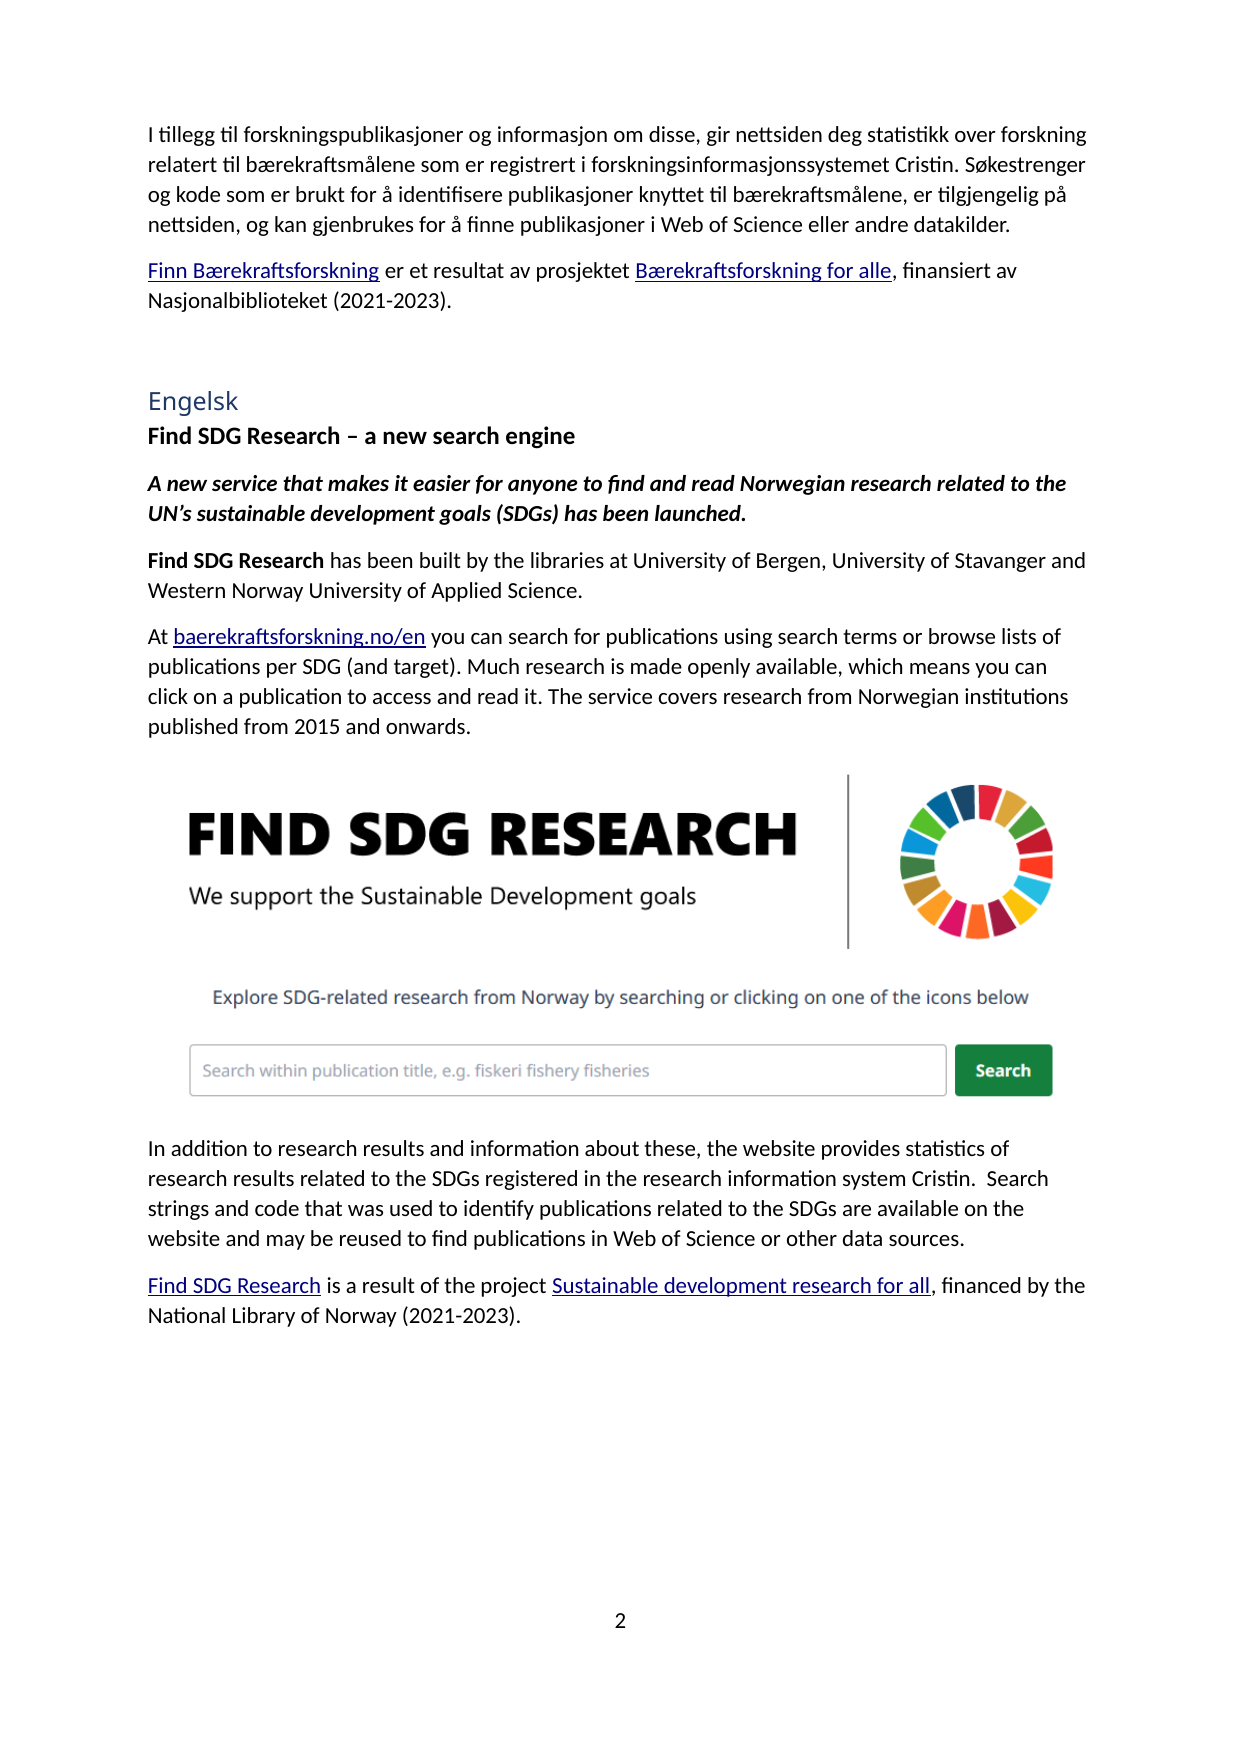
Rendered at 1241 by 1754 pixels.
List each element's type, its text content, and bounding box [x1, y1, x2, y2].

text Find SDG Research has been built by the libraries at University of Bergen, University of Stavanger and Western Norway University of Applied Science. [148, 546, 1093, 604]
text Find SDG Research is a result of the project Sustainable development research for all, financed by the National Library of Norway (2021-2023). [148, 1271, 1093, 1329]
text At baerekraftsforskning.no/en you can search for publications using search terms or browse lists of publications per SDG (and target). Much research is made openly available, which means you can click on a publication to access and read it. The service covers research from Norwegian institutions published from 2015 and onwards. [148, 622, 1093, 740]
text Finn Bærekraftsforskning er et resultat av prosjektet Bærekraftsforskning for alle, finansiert av Nasjonalbiblioteket (2021-2023). [148, 257, 1093, 314]
text In addition to research results and information about these, the website provides statistics of research results related to the SDGs registered in the research information system Cristin. Search strings and code that was used to identify publications related to the SDGs are available on the website and may be reused to find publications in Web of Science or other data sources. [148, 1134, 1093, 1252]
text A new service that makes it easier for anyone to find and read Norwegian research related to the UN’s sustainable development goals (SDGs) has been launched. [148, 469, 1093, 527]
subtitle Engelsk [148, 384, 1093, 418]
text I tillegg til forskningspublikasjoner og informasjon om disse, gir nettsiden deg statistikk over forskning relatert til bærekraftsmålene som er registrert i forskningsinformasjonssystemet Cristin. Søkestrenger og kode som er brukt for å identifisere publikasjoner knyttet til bærekraftsmålene, er tilgjengelig på nettsiden, og kan gjenbrukes for å finne publikasjoner i Web of Science eller andre datakilder. [148, 120, 1093, 238]
text Find SDG Research – a new search engine [148, 420, 1093, 451]
